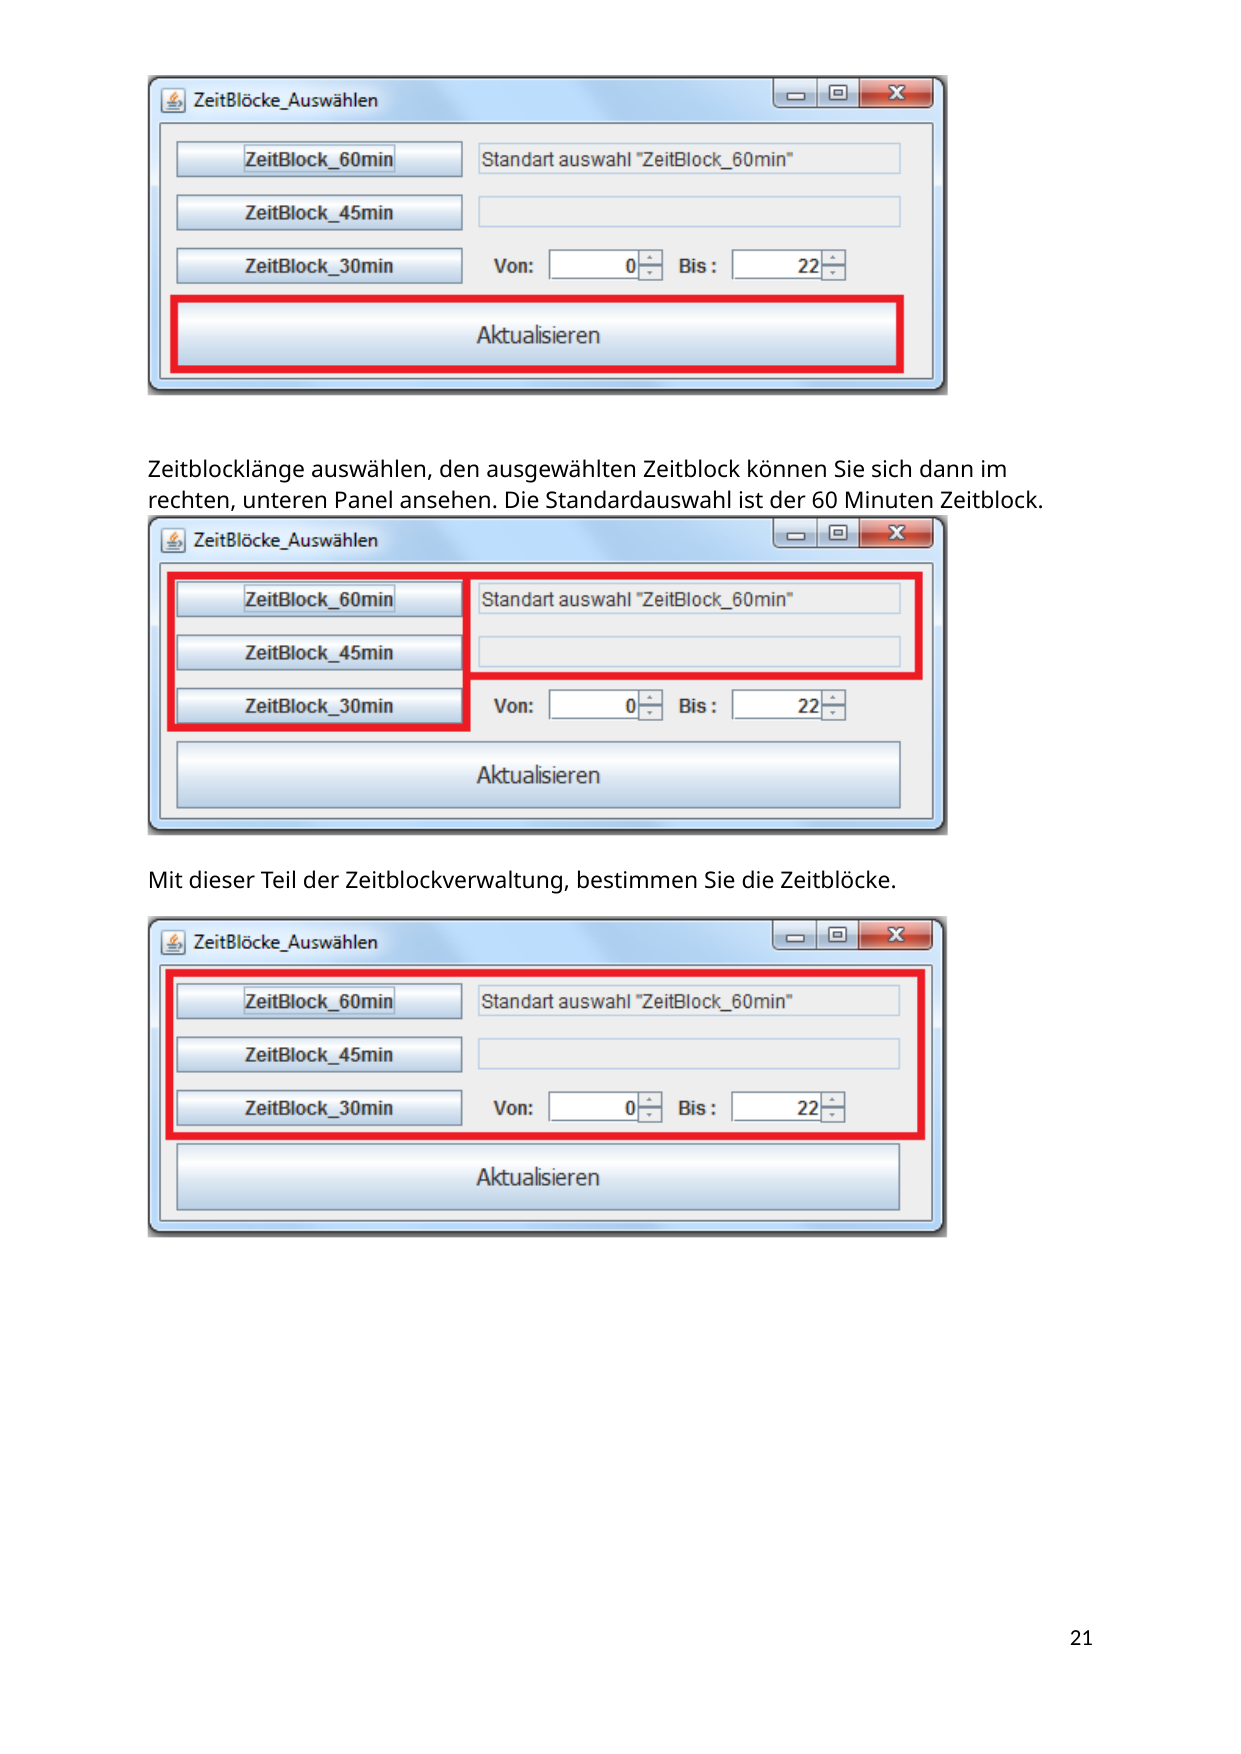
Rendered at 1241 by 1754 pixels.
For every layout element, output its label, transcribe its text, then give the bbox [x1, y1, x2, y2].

picture [147, 75, 948, 397]
picture [147, 515, 948, 837]
picture [147, 916, 991, 1294]
text Zeitblocklänge auswählen, den ausgewählten Zeitblock können Sie sich dann im rechten, unteren Panel ansehen. Die Standardauswahl ist der 60 Minuten Zeitblock. [148, 452, 1093, 515]
text Mit dieser Teil der Zeitblockverwaltung, bestimmen Sie die Zeitblöcke. [148, 864, 1093, 896]
